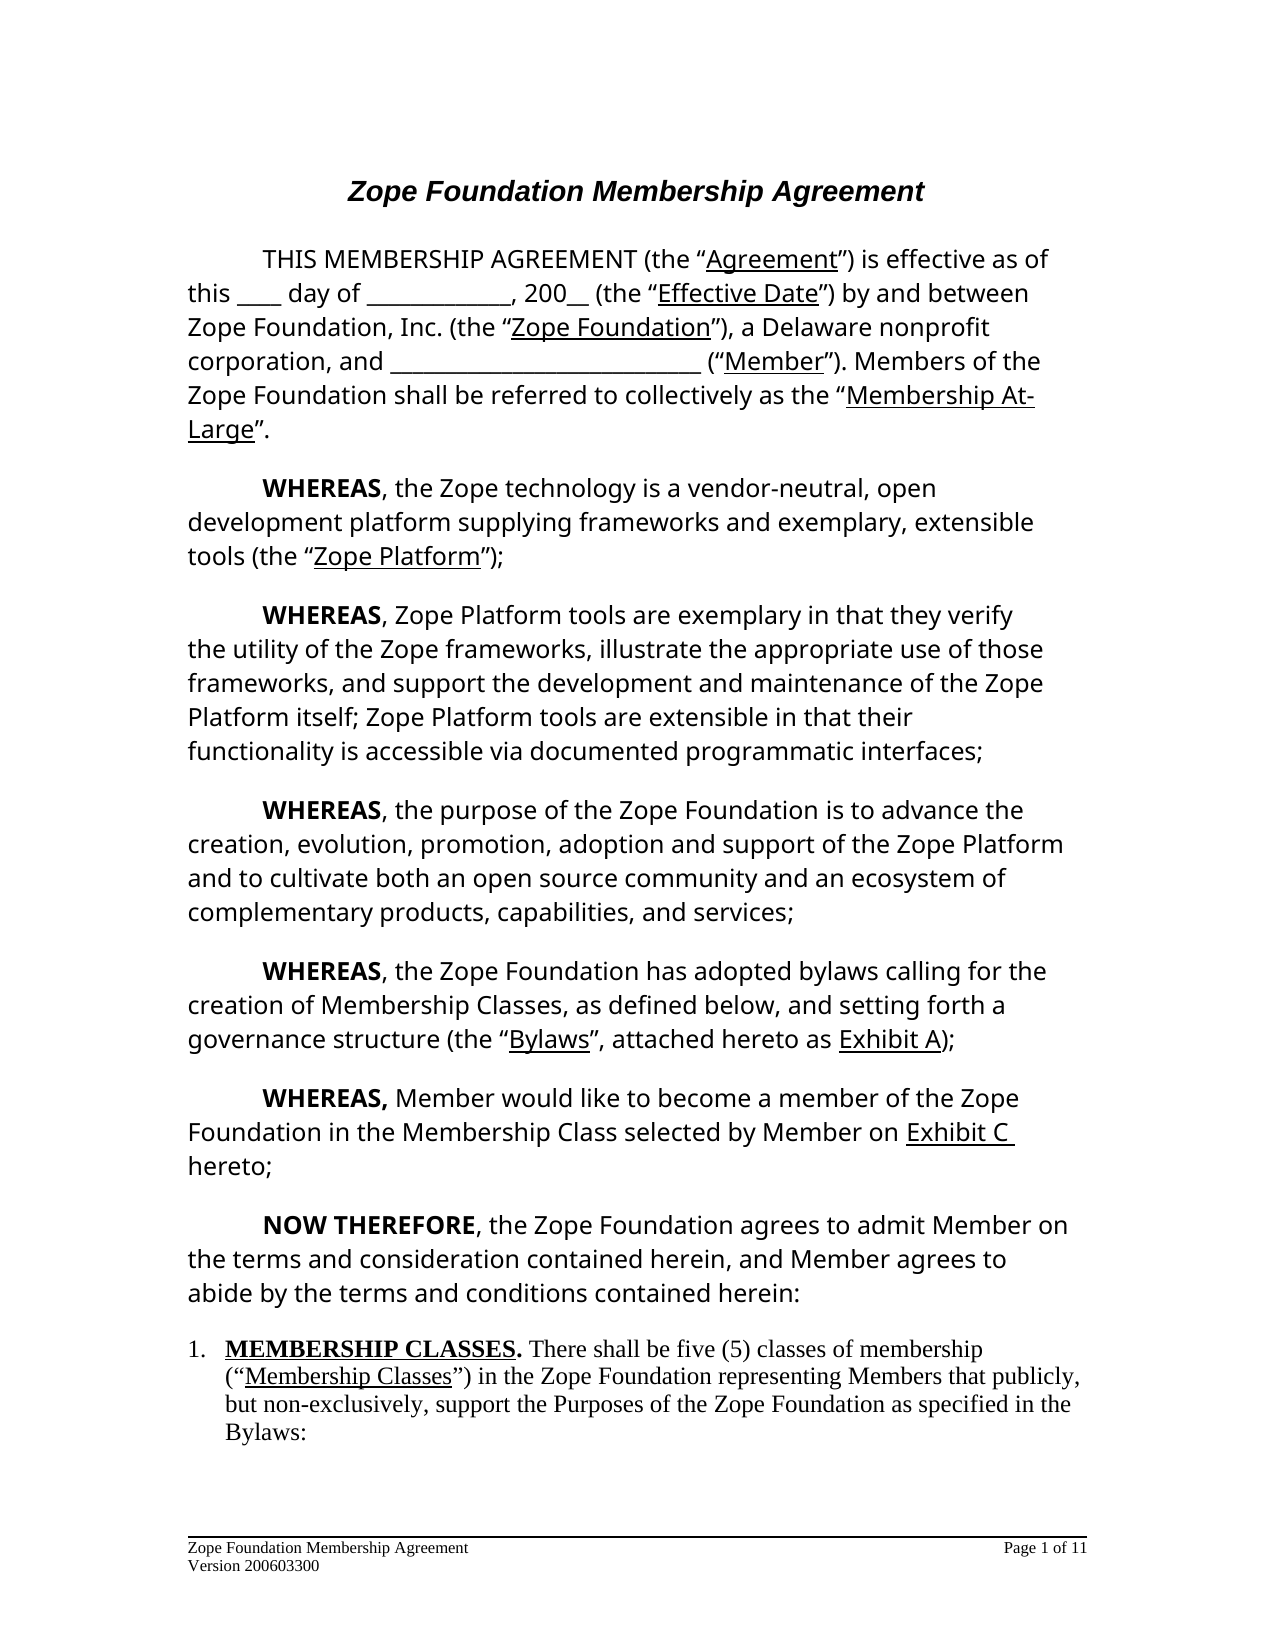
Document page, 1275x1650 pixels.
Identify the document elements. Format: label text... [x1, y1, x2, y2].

text NOW THEREFORE, the Zope Foundation agrees to admit Member on the terms and consideration contained herein, and Member agrees to abide by the terms and conditions contained herein: [187, 1208, 1079, 1310]
text WHEREAS, the Zope technology is a vendor-neutral, open development platform supplying frameworks and exemplary, extensible tools (the “Zope Platform”); [187, 471, 1039, 573]
subtitle Zope Foundation Membership Agreement [187, 175, 1087, 208]
text THIS MEMBERSHIP AGREEMENT (the “Agreement”) is effective as of this ____ day of _____________, 200__ (the “Effective Date”) by and between Zope Foundation, Inc. (the “Zope Foundation”), a Delaware nonprofit corporation, and ____________________________ (“Member”). Members of the Zope Foundation shall be referred to collectively as the “Membership At-Large”. [187, 242, 1087, 446]
text WHEREAS, the purpose of the Zope Foundation is to advance the creation, evolution, promotion, adoption and support of the Zope Platform and to cultivate both an open source community and an ecosystem of complementary products, capabilities, and services; [187, 793, 1087, 929]
text WHEREAS, the Zope Foundation has adopted bylaws calling for the creation of Membership Classes, as defined below, and setting forth a governance structure (the “Bylaws”, attached hereto as Exhibit A); [187, 954, 1067, 1056]
text WHEREAS, Member would like to become a member of the Zope Foundation in the Membership Class selected by Member on Exhibit C hereto; [187, 1081, 1067, 1183]
text WHEREAS, Zope Platform tools are exemplary in that they verify the utility of the Zope frameworks, illustrate the appropriate use of those frameworks, and support the development and maintenance of the Zope Platform itself; Zope Platform tools are extensible in that their functionality is accessible via documented programmatic interfaces; [187, 598, 1051, 768]
list MEMBERSHIP CLASSES. There shall be five (5) classes of membership (“Membership Classes”) in the Zope Foundation representing Members that publicly, but non-exclusively, support the Purposes of the Zope Foundation as specified in the Bylaws: [187, 1335, 1087, 1473]
